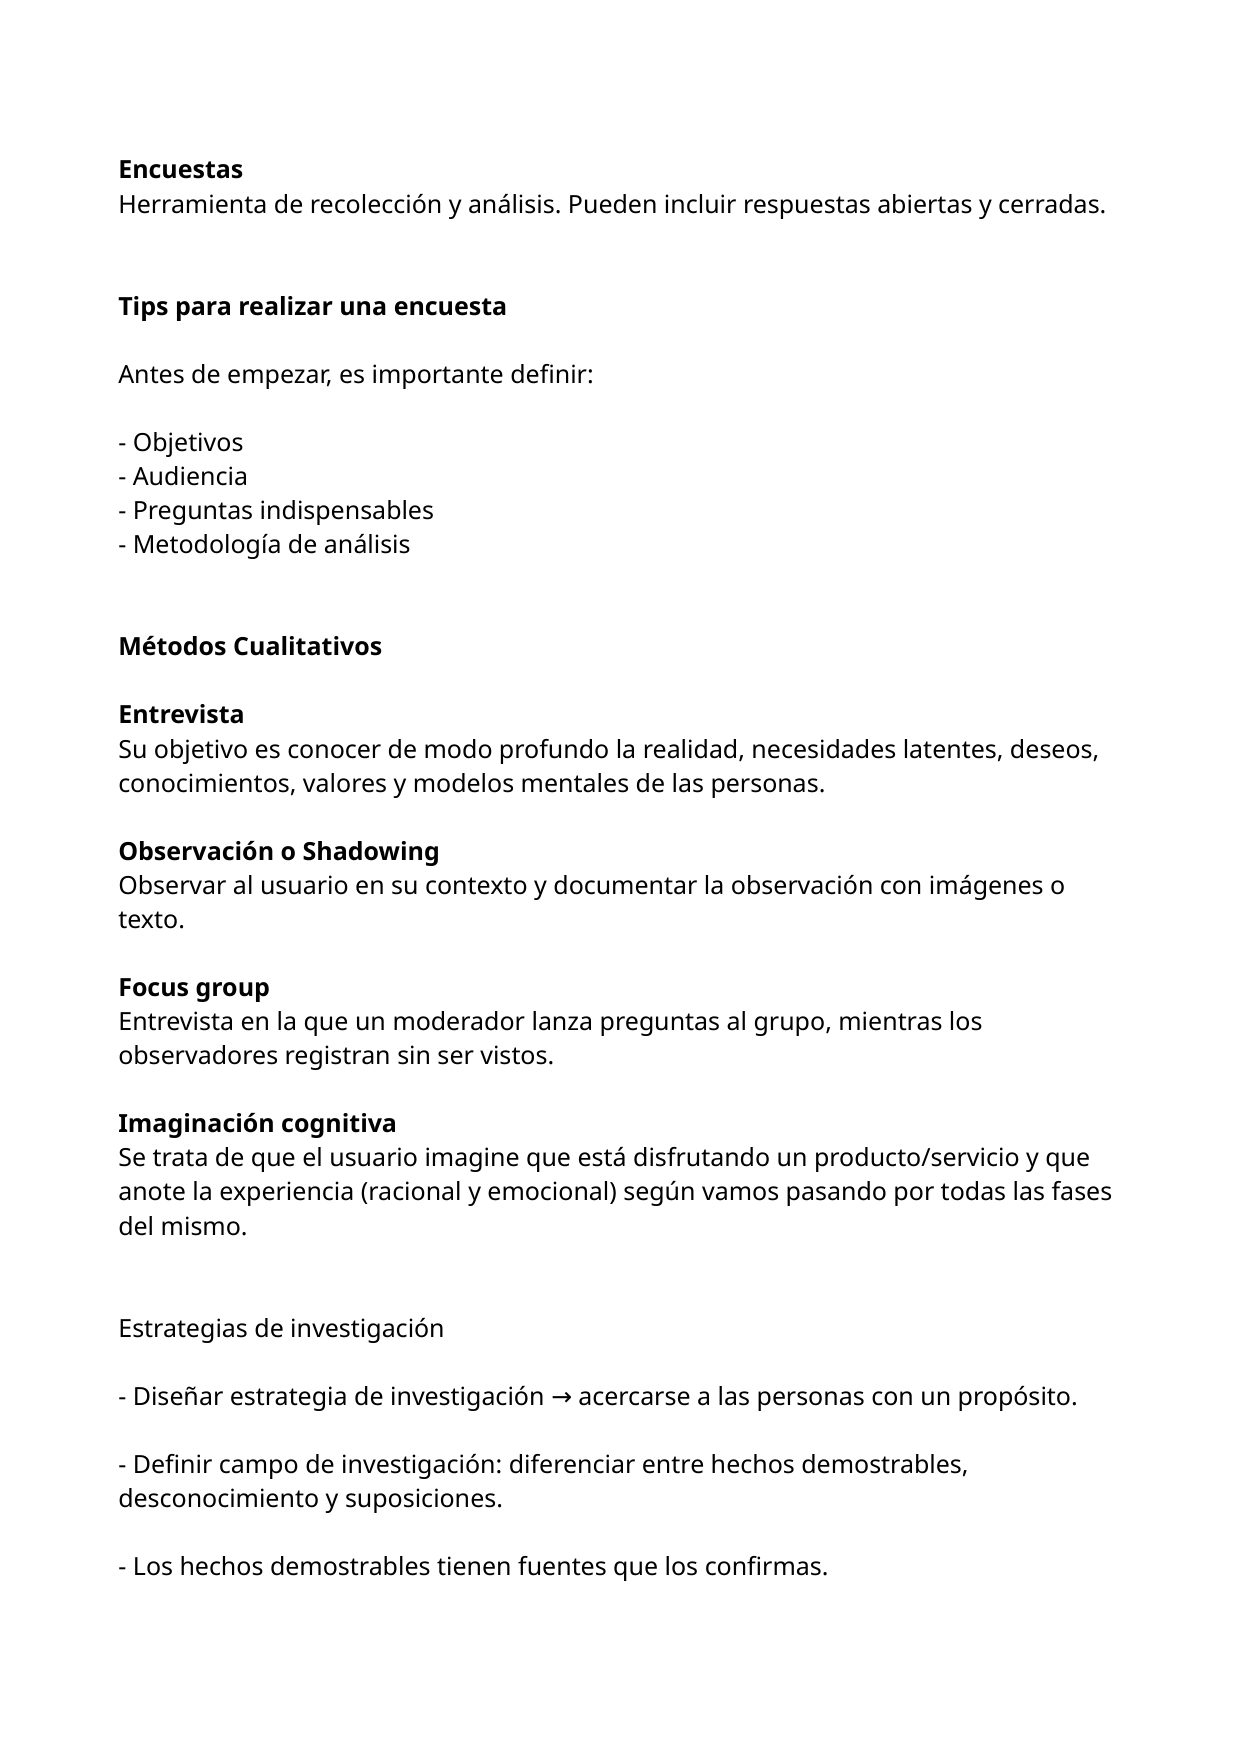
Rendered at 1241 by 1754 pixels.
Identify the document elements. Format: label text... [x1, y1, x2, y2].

text Observación o Shadowing [118, 833, 1122, 867]
text Tips para realizar una encuesta [118, 288, 1122, 322]
text Métodos Cualitativos [118, 629, 1122, 663]
text Imaginación cognitiva [118, 1106, 1122, 1140]
text - Diseñar estrategia de investigación → acercarse a las personas con un propósito. [118, 1378, 1122, 1412]
text Entrevista en la que un moderador lanza preguntas al grupo, mientras los observadores registran sin ser vistos. [118, 1004, 1122, 1072]
text Observar al usuario en su contexto y documentar la observación con imágenes o texto. [118, 867, 1122, 936]
text Antes de empezar, es importante definir: [118, 357, 1122, 391]
text Su objetivo es conocer de modo profundo la realidad, necesidades latentes, deseos, conocimientos, valores y modelos mentales de las personas. [118, 731, 1122, 799]
text Focus group [118, 970, 1122, 1004]
text Entrevista [118, 697, 1122, 731]
text - Objetivos [118, 425, 1122, 459]
text Estrategias de investigación [118, 1310, 1122, 1344]
text Encuestas [118, 152, 1122, 186]
text Se trata de que el usuario imagine que está disfrutando un producto/servicio y que anote la experiencia (racional y emocional) según vamos pasando por todas las fases del mismo. [118, 1140, 1122, 1242]
text - Los hechos demostrables tienen fuentes que los confirmas. [118, 1549, 1122, 1583]
text - Metodología de análisis [118, 527, 1122, 561]
text - Definir campo de investigación: diferenciar entre hechos demostrables, desconocimiento y suposiciones. [118, 1447, 1122, 1515]
text - Preguntas indispensables [118, 493, 1122, 527]
text Herramienta de recolección y análisis. Pueden incluir respuestas abiertas y cerradas. [118, 186, 1122, 220]
text - Audiencia [118, 459, 1122, 493]
